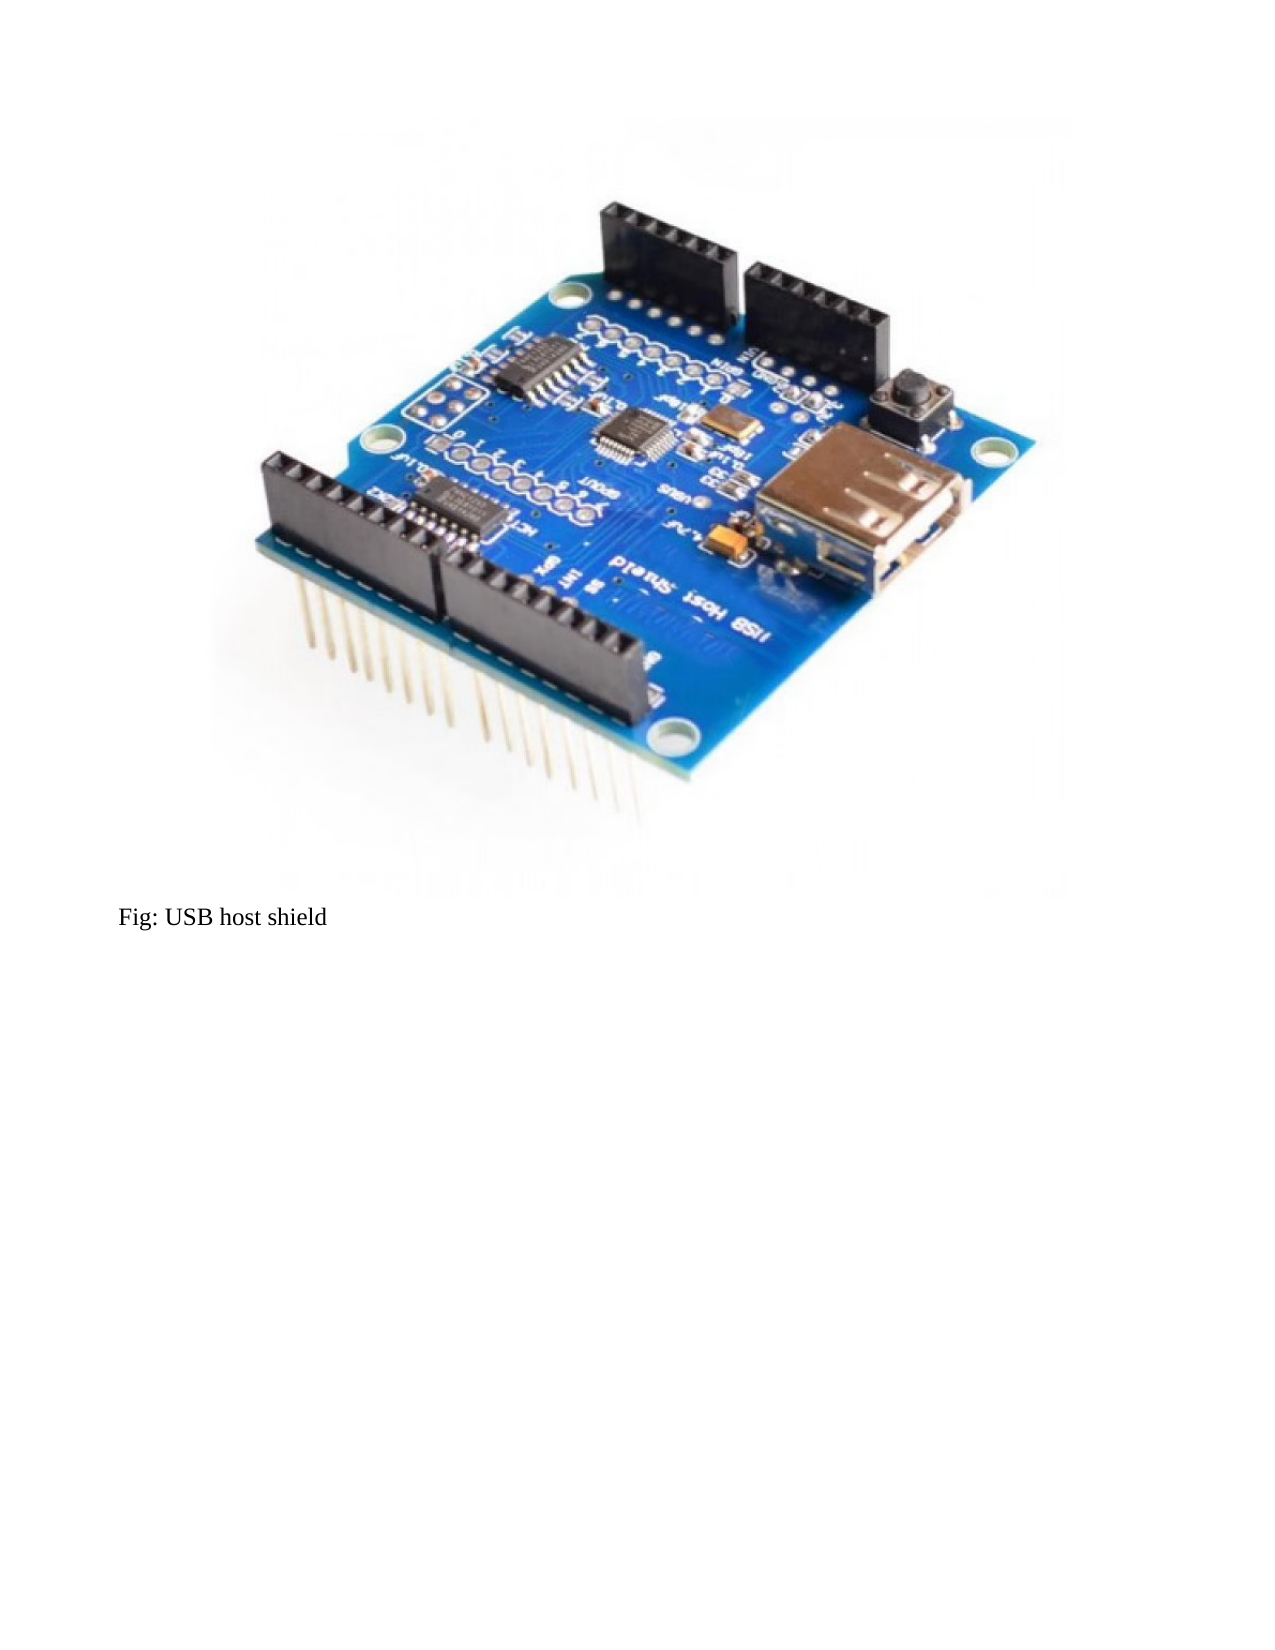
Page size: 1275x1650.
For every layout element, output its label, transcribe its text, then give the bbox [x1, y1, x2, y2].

picture [118, 118, 1157, 898]
text Fig: USB host shield [118, 898, 1157, 931]
